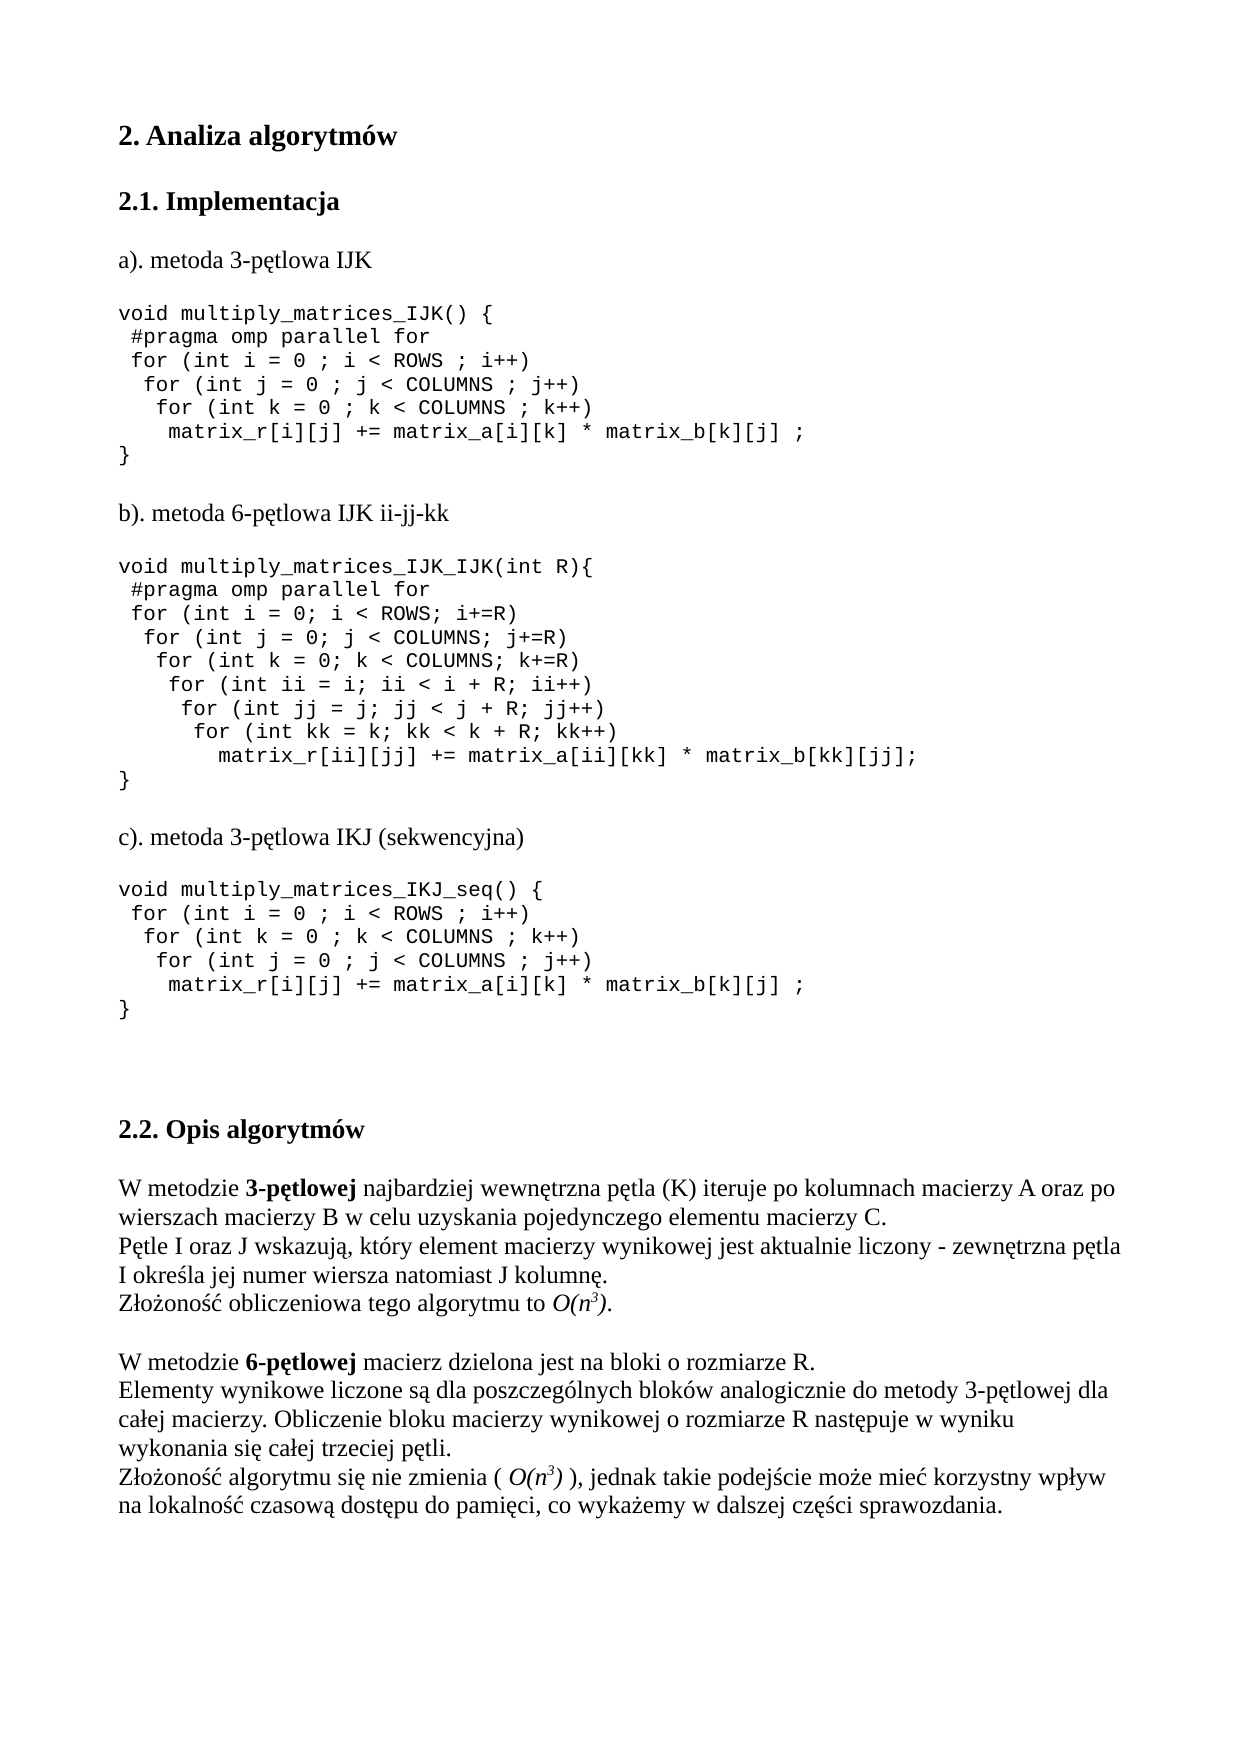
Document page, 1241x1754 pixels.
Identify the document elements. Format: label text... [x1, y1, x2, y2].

text #pragma omp parallel for [118, 326, 1122, 350]
text 2.2. Opis algorytmów [118, 1051, 1122, 1144]
text for (int j = 0 ; j < COLUMNS ; j++) [118, 950, 1122, 974]
text void multiply_matrices_IJK_IJK(int R){ #pragma omp parallel for for (int i = 0; i < ROWS; i+=R) for (int j = 0; j < COLUMNS; j+=R) for (int k = 0; k < COLUMNS; k+=R) for (int ii = i; ii < i + R; ii++) for (int jj = j; jj < j + R; jj++) for (int kk = k; kk < k + R; kk++) matrix_r[ii][jj] += matrix_a[ii][kk] * matrix_b[kk][jj]; } [118, 556, 1122, 792]
text W metodzie 6-pętlowej macierz dzielona jest na bloki o rozmiarze R. Elementy wynikowe liczone są dla poszczególnych bloków analogicznie do metody 3-pętlowej dla całej macierzy. Obliczenie bloku macierzy wynikowej o rozmiarze R następuje w wyniku wykonania się całej trzeciej pętli. Złożoność algorytmu się nie zmienia ( O(n3) ), jednak takie podejście może mieć korzystny wpływ na lokalność czasową dostępu do pamięci, co wykażemy w dalszej części sprawozdania. [118, 1347, 1122, 1519]
text a). metoda 3-pętlowa IJK [118, 245, 1122, 274]
text 2.1. Implementacja [118, 185, 1122, 216]
text } [118, 997, 1122, 1021]
text for (int i = 0 ; i < ROWS ; i++) [118, 350, 1122, 373]
text b). metoda 6-pętlowa IJK ii-jj-kk [118, 498, 1122, 526]
text matrix_r[i][j] += matrix_a[i][k] * matrix_b[k][j] ; [118, 974, 1122, 997]
text for (int i = 0 ; i < ROWS ; i++) [118, 903, 1122, 927]
text for (int j = 0 ; j < COLUMNS ; j++) [118, 373, 1122, 397]
text for (int k = 0 ; k < COLUMNS ; k++) [118, 927, 1122, 950]
text 2. Analiza algorytmów [118, 118, 1122, 152]
text for (int k = 0 ; k < COLUMNS ; k++) [118, 397, 1122, 421]
text void multiply_matrices_IJK() { [118, 303, 1122, 326]
text matrix_r[i][j] += matrix_a[i][k] * matrix_b[k][j] ; [118, 421, 1122, 444]
text void multiply_matrices_IKJ_seq() { [118, 879, 1122, 903]
text } [118, 444, 1122, 468]
text W metodzie 3-pętlowej najbardziej wewnętrzna pętla (K) iteruje po kolumnach macierzy A oraz po wierszach macierzy B w celu uzyskania pojedynczego elementu macierzy C. Pętle I oraz J wskazują, który element macierzy wynikowej jest aktualnie liczony - zewnętrzna pętla I określa jej numer wiersza natomiast J kolumnę. Złożoność obliczeniowa tego algorytmu to O(n3). [118, 1173, 1122, 1317]
text c). metoda 3-pętlowa IKJ (sekwencyjna) [118, 822, 1122, 851]
